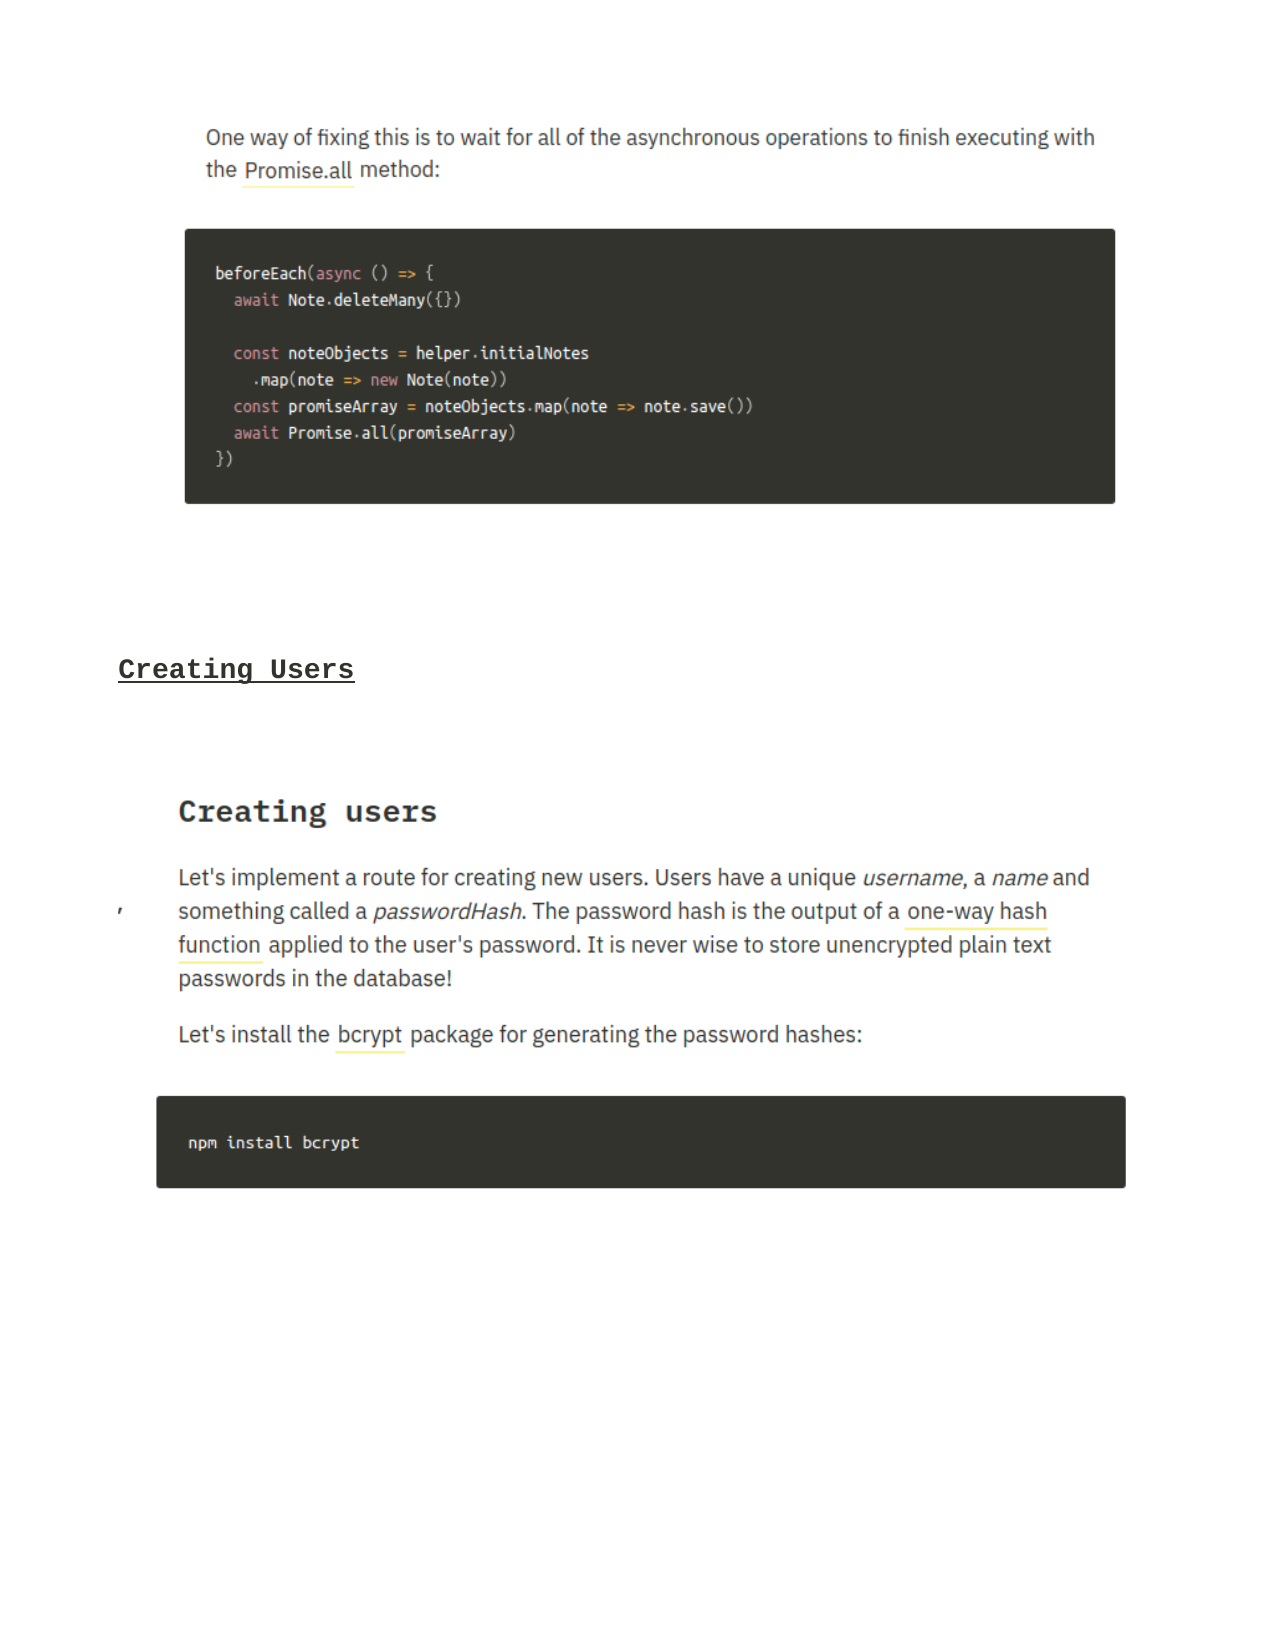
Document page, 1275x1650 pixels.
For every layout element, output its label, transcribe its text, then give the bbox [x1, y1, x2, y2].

picture [132, 109, 1171, 540]
picture [118, 772, 1157, 1212]
text Creating Users [118, 654, 1157, 686]
